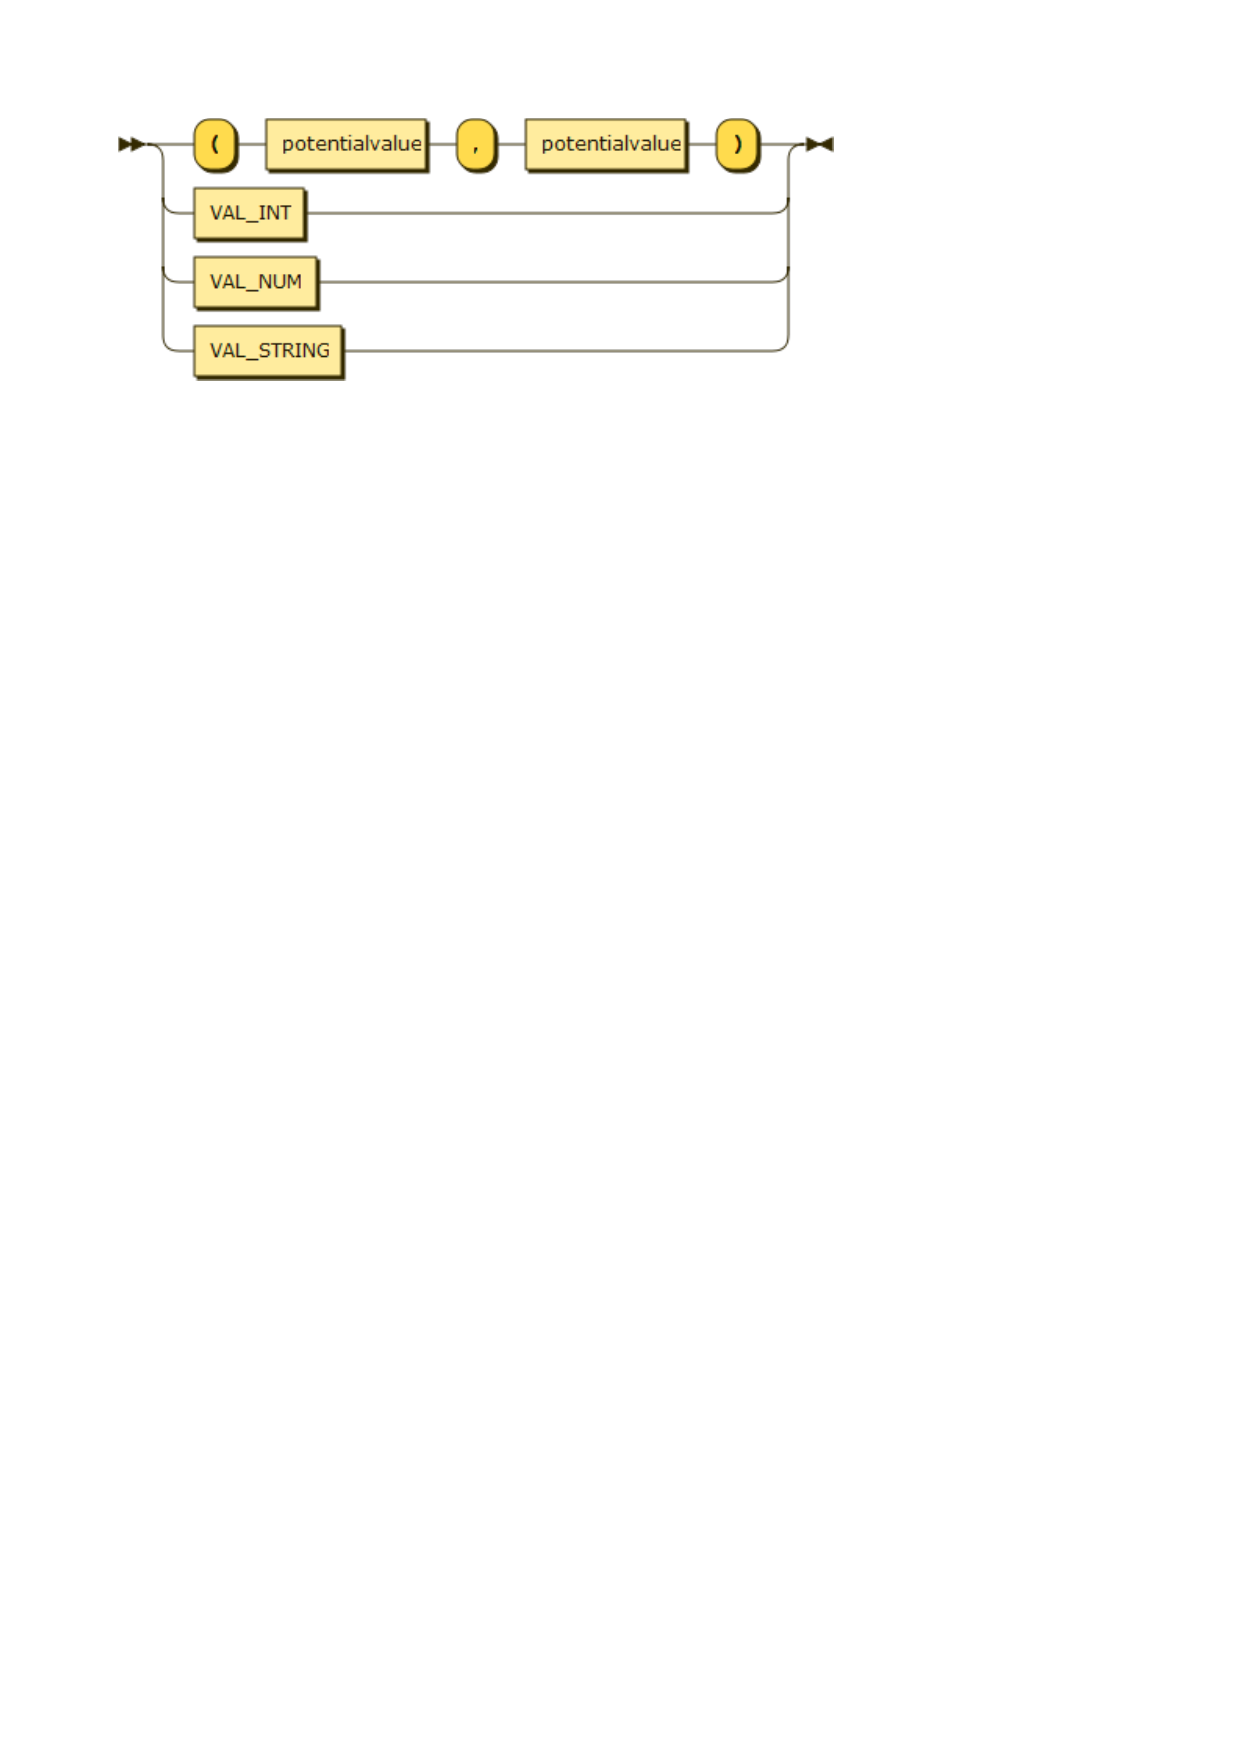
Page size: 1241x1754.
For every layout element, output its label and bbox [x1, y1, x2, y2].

picture [118, 118, 834, 381]
